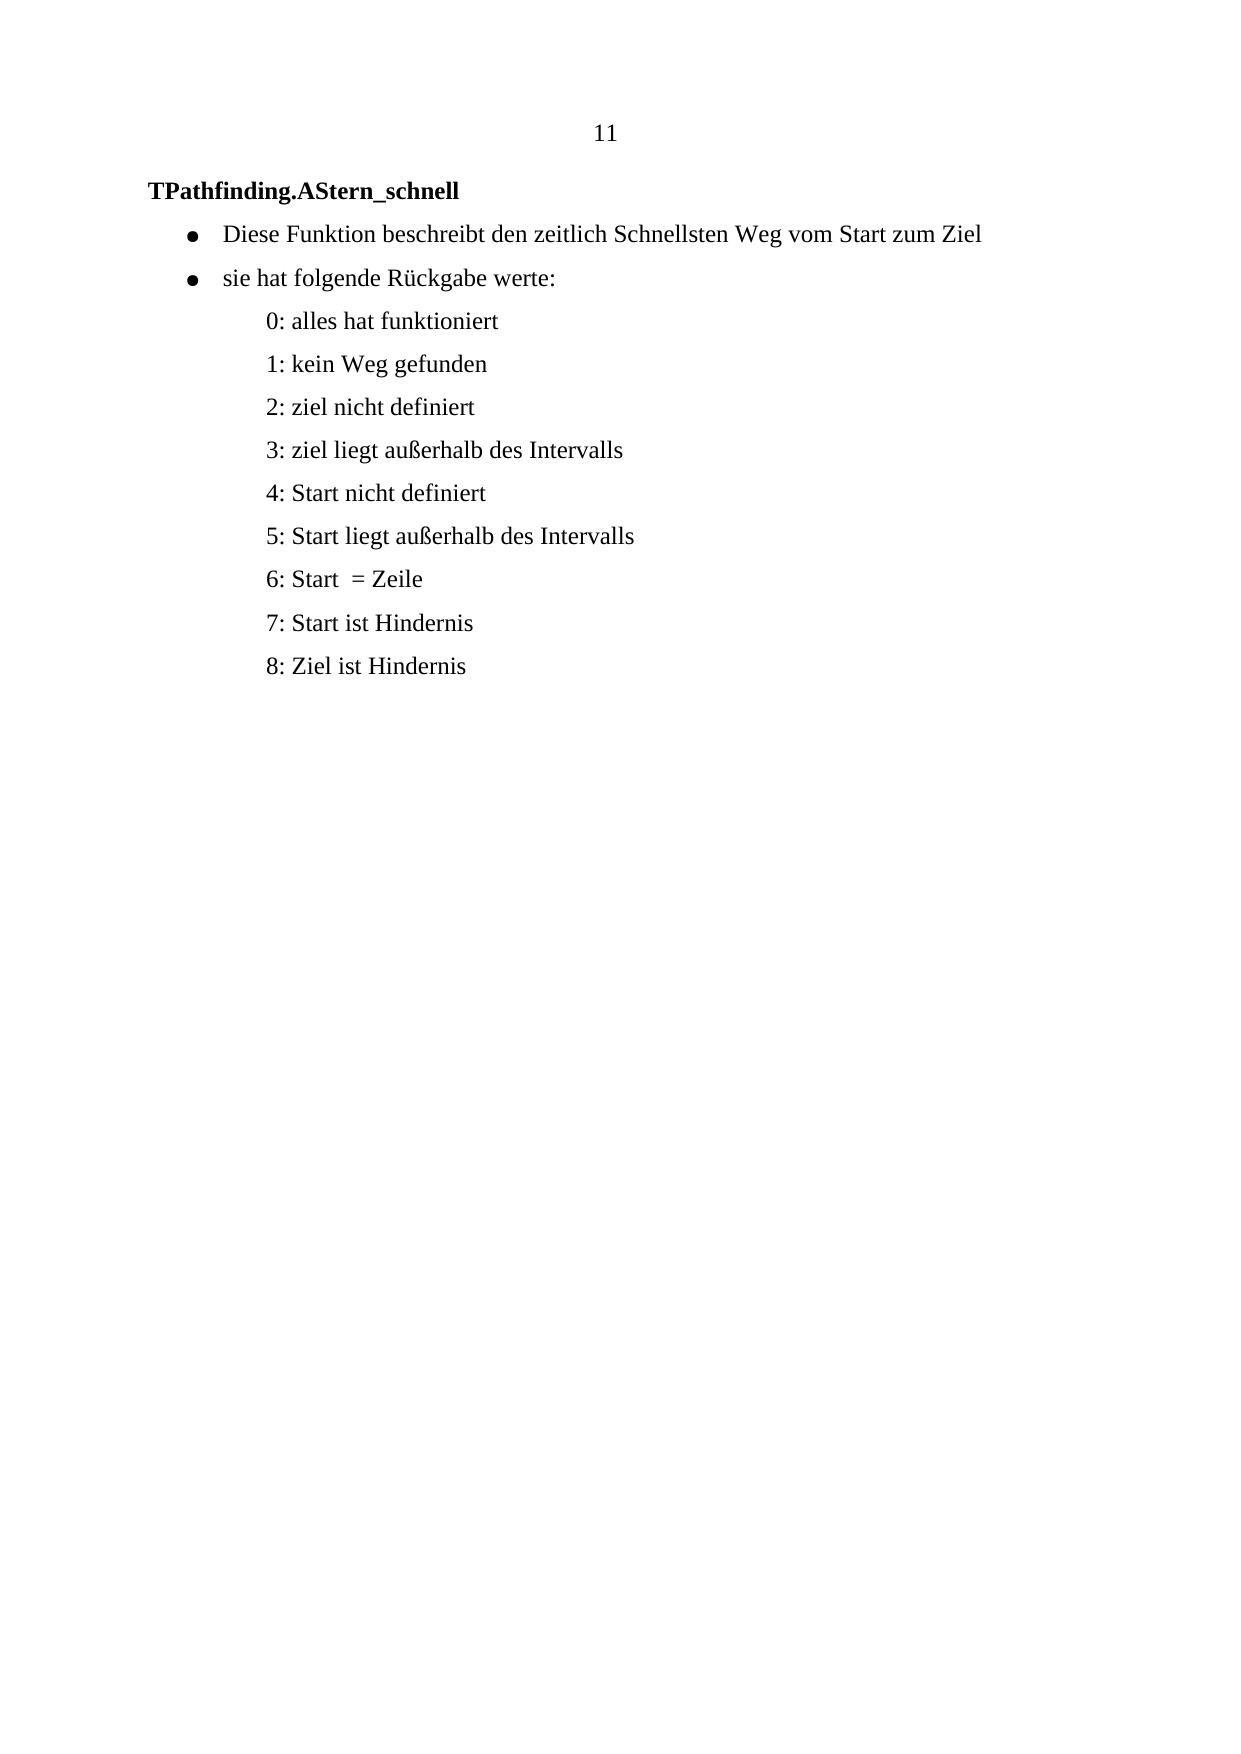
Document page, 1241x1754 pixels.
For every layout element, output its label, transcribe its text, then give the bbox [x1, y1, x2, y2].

text 8: Ziel ist Hindernis [148, 651, 1063, 679]
text 7: Start ist Hindernis [148, 608, 1063, 636]
text 5: Start liegt außerhalb des Intervalls [148, 521, 1063, 550]
text 3: ziel liegt außerhalb des Intervalls [148, 435, 1063, 464]
text TPathfinding.AStern_schnell [148, 176, 1063, 205]
list sie hat folgende Rückgabe werte: [185, 263, 1063, 291]
text 2: ziel nicht definiert [148, 392, 1063, 421]
text 1: kein Weg gefunden [148, 349, 1063, 378]
text 6: Start = Zeile [148, 564, 1063, 593]
text 4: Start nicht definiert [148, 478, 1063, 507]
text 0: alles hat funktioniert [148, 306, 1063, 334]
list Diese Funktion beschreibt den zeitlich Schnellsten Weg vom Start zum Ziel [185, 219, 1063, 248]
